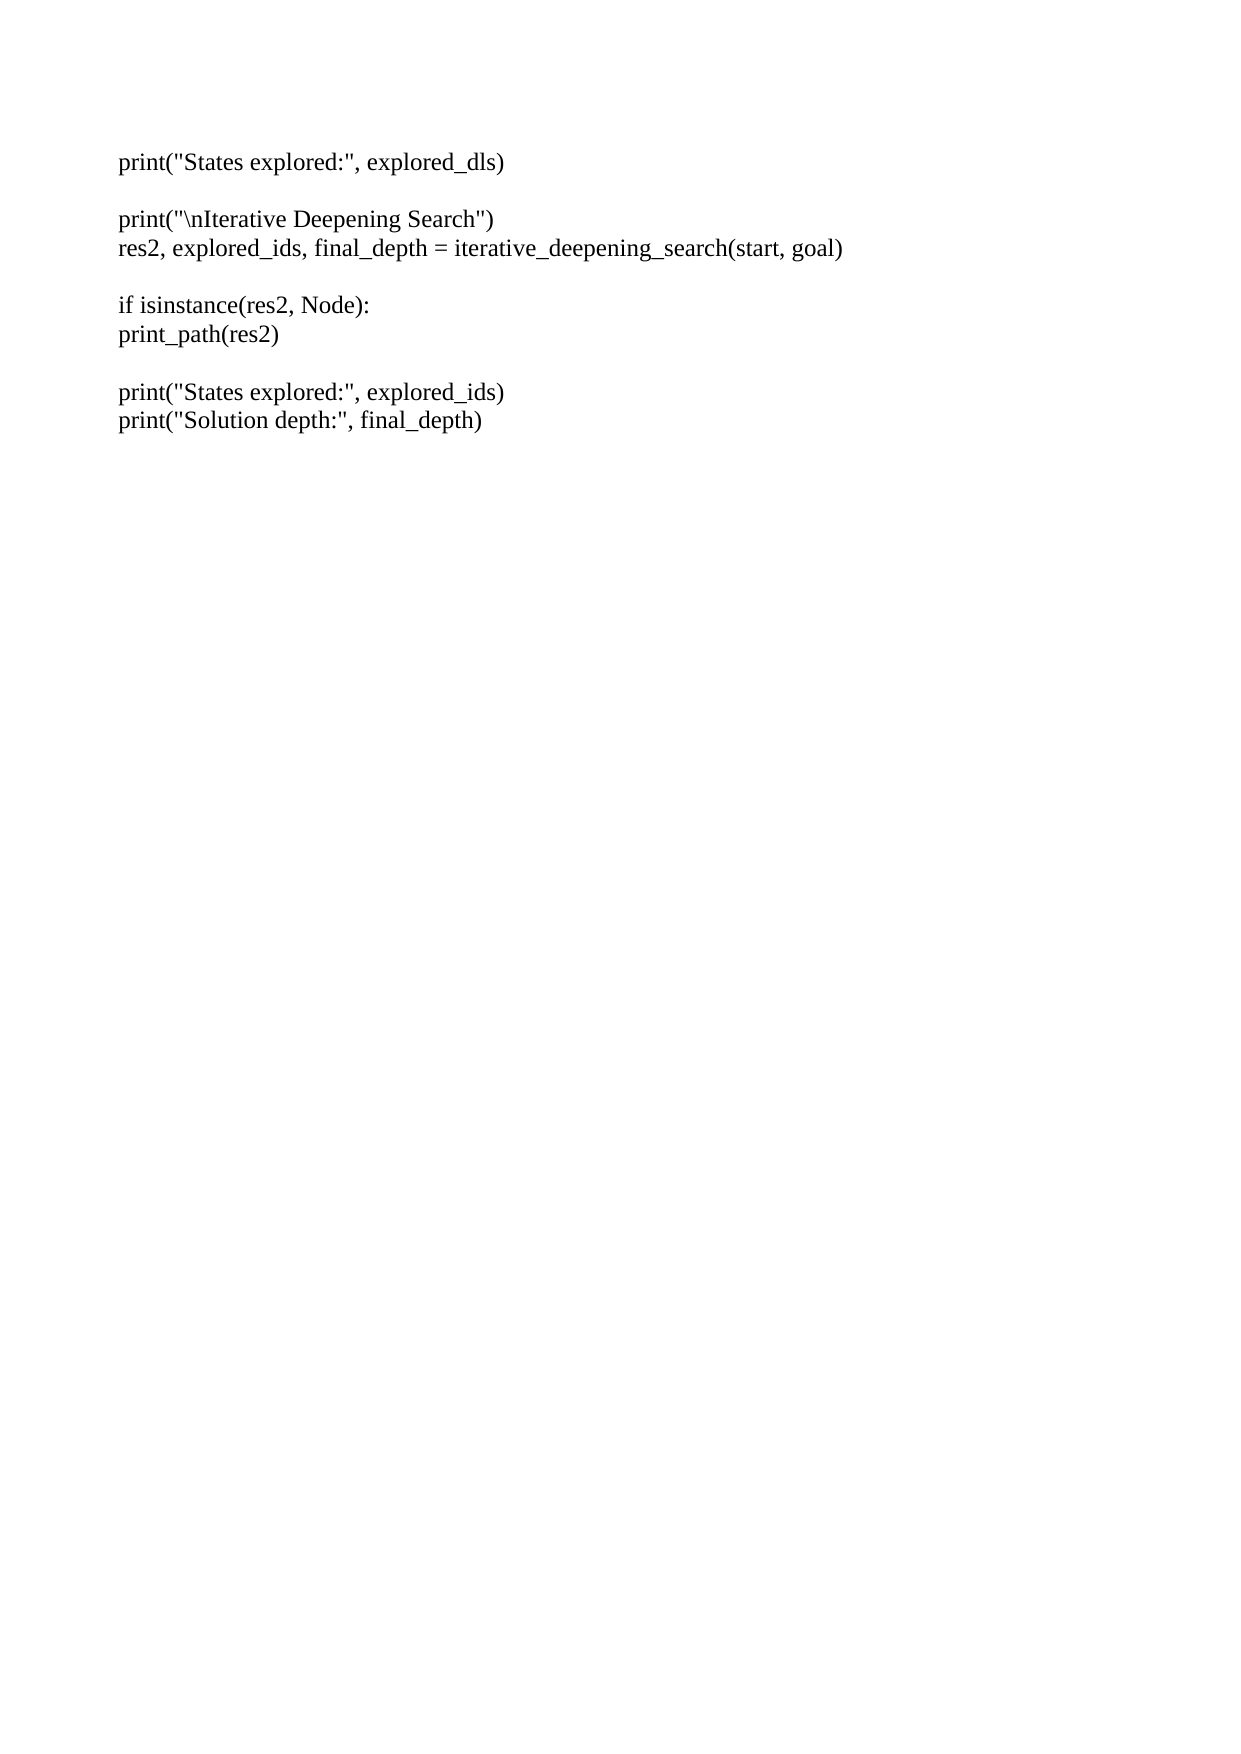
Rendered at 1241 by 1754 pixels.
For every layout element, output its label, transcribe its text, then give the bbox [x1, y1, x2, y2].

text print("States explored:", explored_dls) [118, 147, 1122, 176]
text print("States explored:", explored_ids) [118, 377, 1122, 406]
text if isinstance(res2, Node): [118, 291, 1122, 319]
text print("Solution depth:", final_depth) [118, 406, 1122, 434]
text print_path(res2) [118, 319, 1122, 348]
text res2, explored_ids, final_depth = iterative_deepening_search(start, goal) [118, 233, 1122, 262]
text print("\nIterative Deepening Search") [118, 204, 1122, 233]
